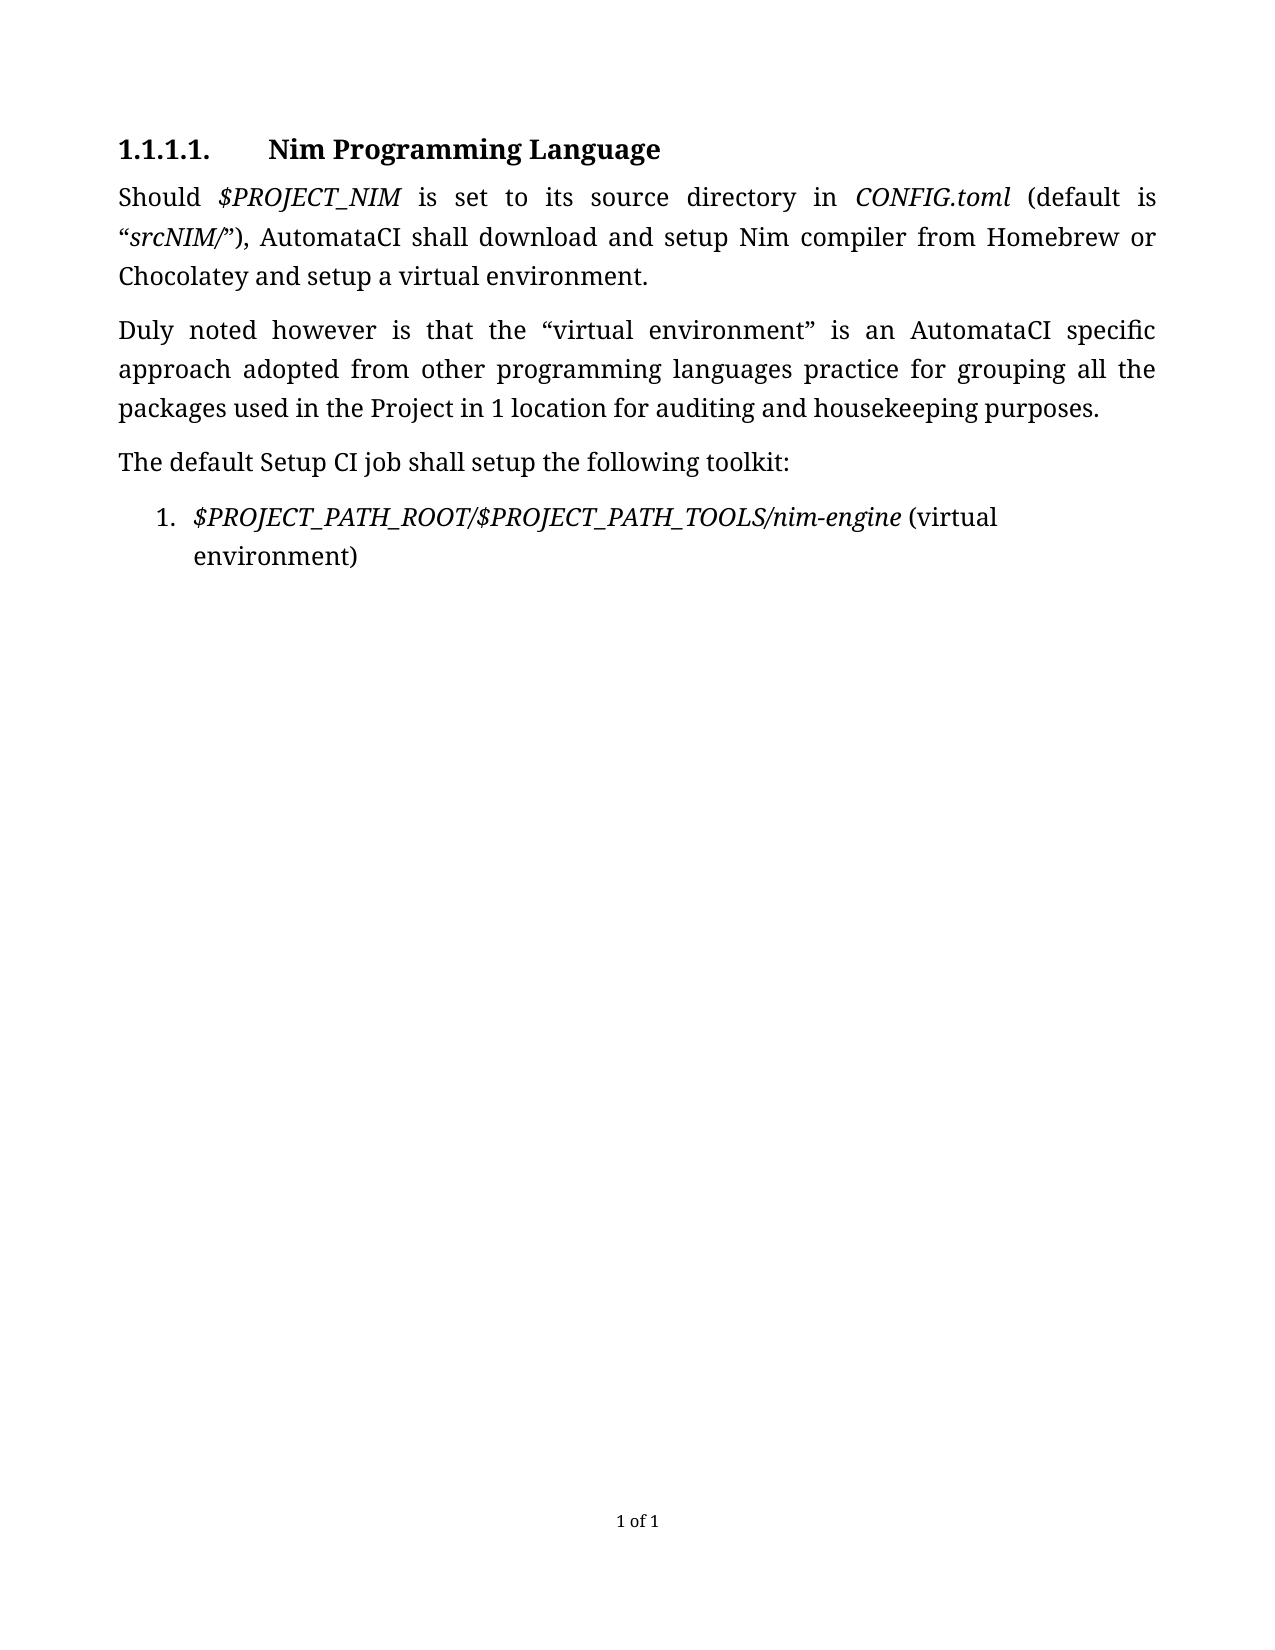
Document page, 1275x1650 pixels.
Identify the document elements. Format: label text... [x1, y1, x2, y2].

text Duly noted however is that the “virtual environment” is an AutomataCI specific approach adopted from other programming languages practice for grouping all the packages used in the Project in 1 location for auditing and housekeeping purposes. [118, 312, 1157, 425]
text The default Setup CI job shall setup the following toolkit: [118, 445, 1157, 479]
subtitle Nim Programming Language [118, 131, 1157, 167]
list $PROJECT_PATH_ROOT/$PROJECT_PATH_TOOLS/nim-engine (virtual environment) [156, 499, 1157, 572]
text Should $PROJECT_NIM is set to its source directory in CONFIG.toml (default is “srcNIM/”), AutomataCI shall download and setup Nim compiler from Homebrew or Chocolatey and setup a virtual environment. [118, 180, 1157, 292]
